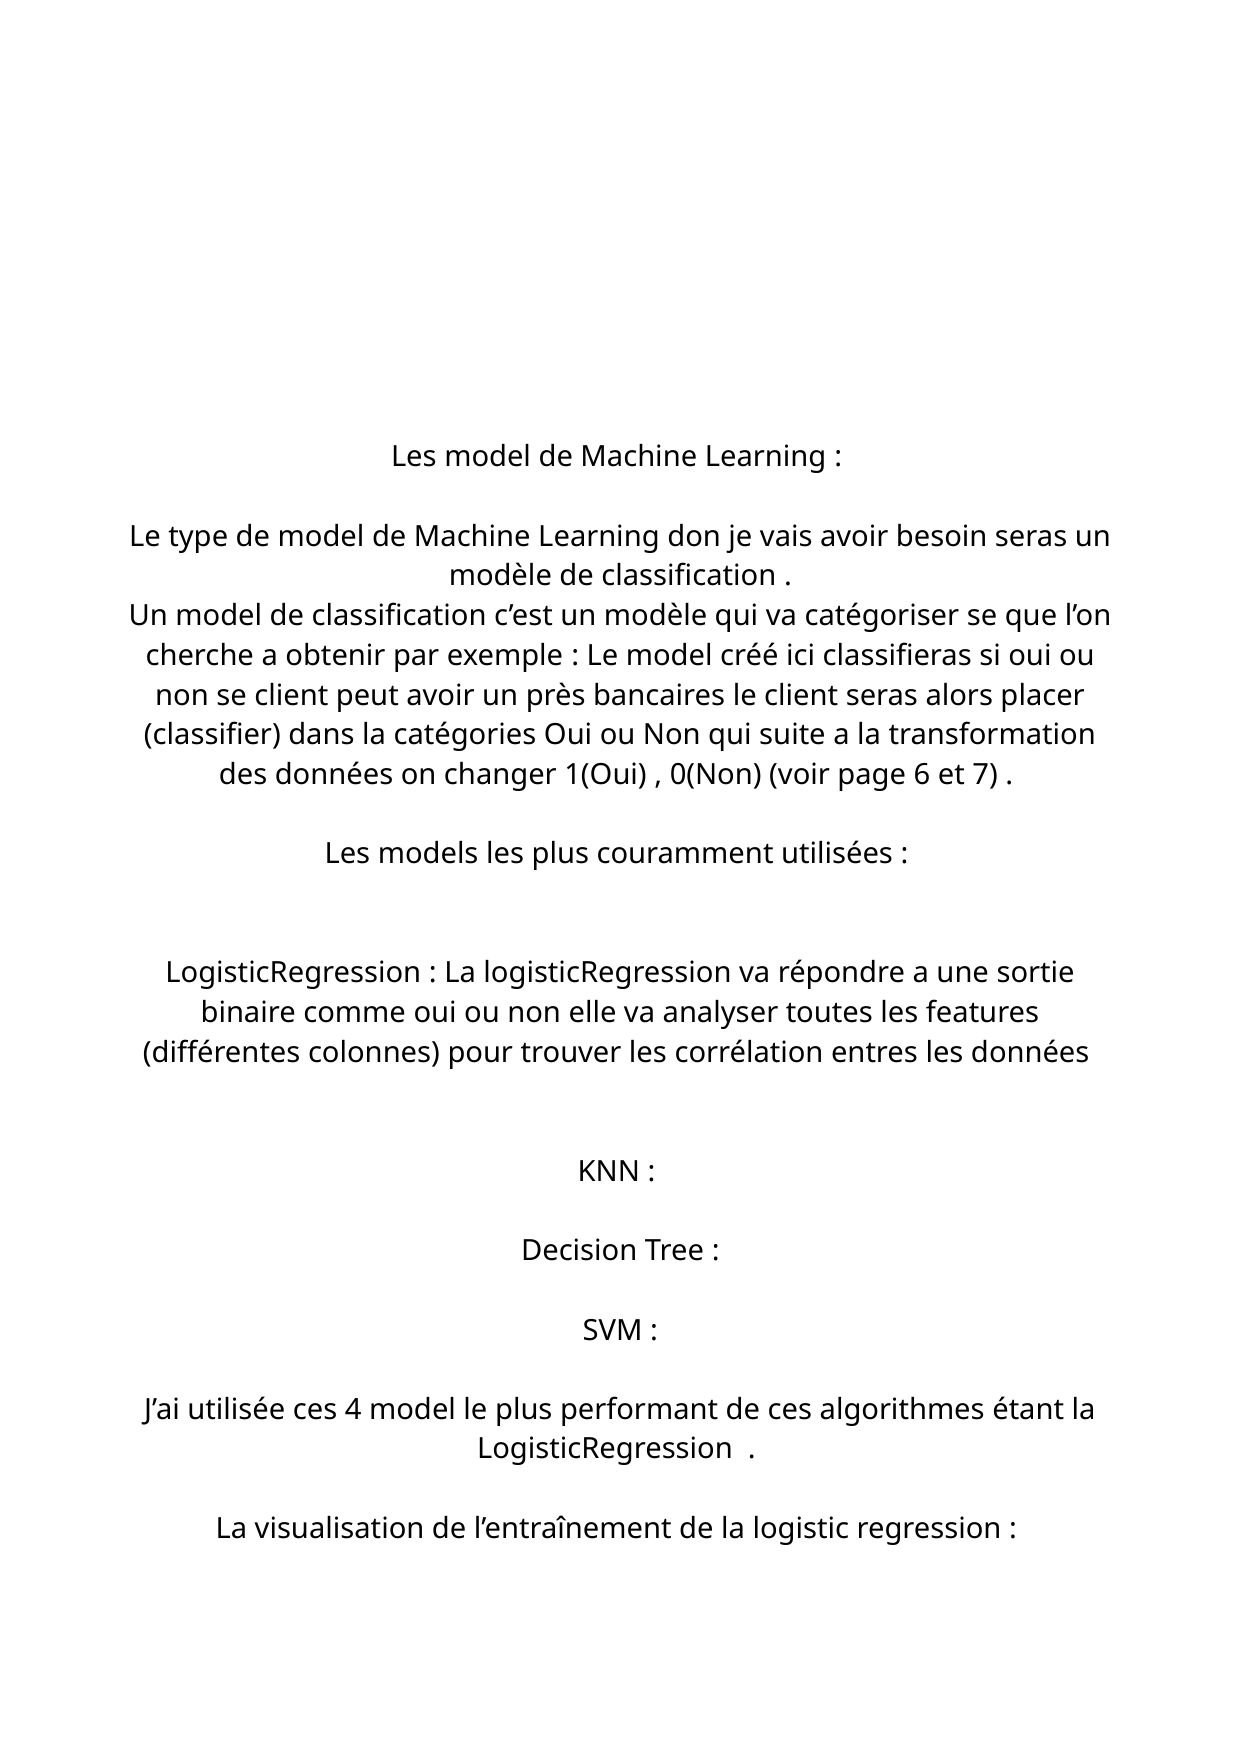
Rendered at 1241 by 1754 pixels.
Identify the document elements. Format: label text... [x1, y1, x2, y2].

text Un model de classification c’est un modèle qui va catégoriser se que l’on cherche a obtenir par exemple : Le model créé ici classifieras si oui ou non se client peut avoir un près bancaires le client seras alors placer (classifier) dans la catégories Oui ou Non qui suite a la transformation des données on changer 1(Oui) , 0(Non) (voir page 6 et 7) . [118, 594, 1122, 793]
text SVM : [118, 1309, 1122, 1348]
text J’ai utilisée ces 4 model le plus performant de ces algorithmes étant la LogisticRegression . [118, 1388, 1122, 1467]
text KNN : [118, 1150, 1122, 1190]
text LogisticRegression : La logisticRegression va répondre a une sortie binaire comme oui ou non elle va analyser toutes les features (différentes colonnes) pour trouver les corrélation entres les données [118, 952, 1122, 1071]
text Les model de Machine Learning : [118, 436, 1122, 475]
text Les models les plus couramment utilisées : [118, 832, 1122, 872]
text Le type de model de Machine Learning don je vais avoir besoin seras un modèle de classification . [118, 515, 1122, 594]
text Decision Tree : [118, 1229, 1122, 1269]
text La visualisation de l’entraînement de la logistic regression : [118, 1507, 1122, 1547]
